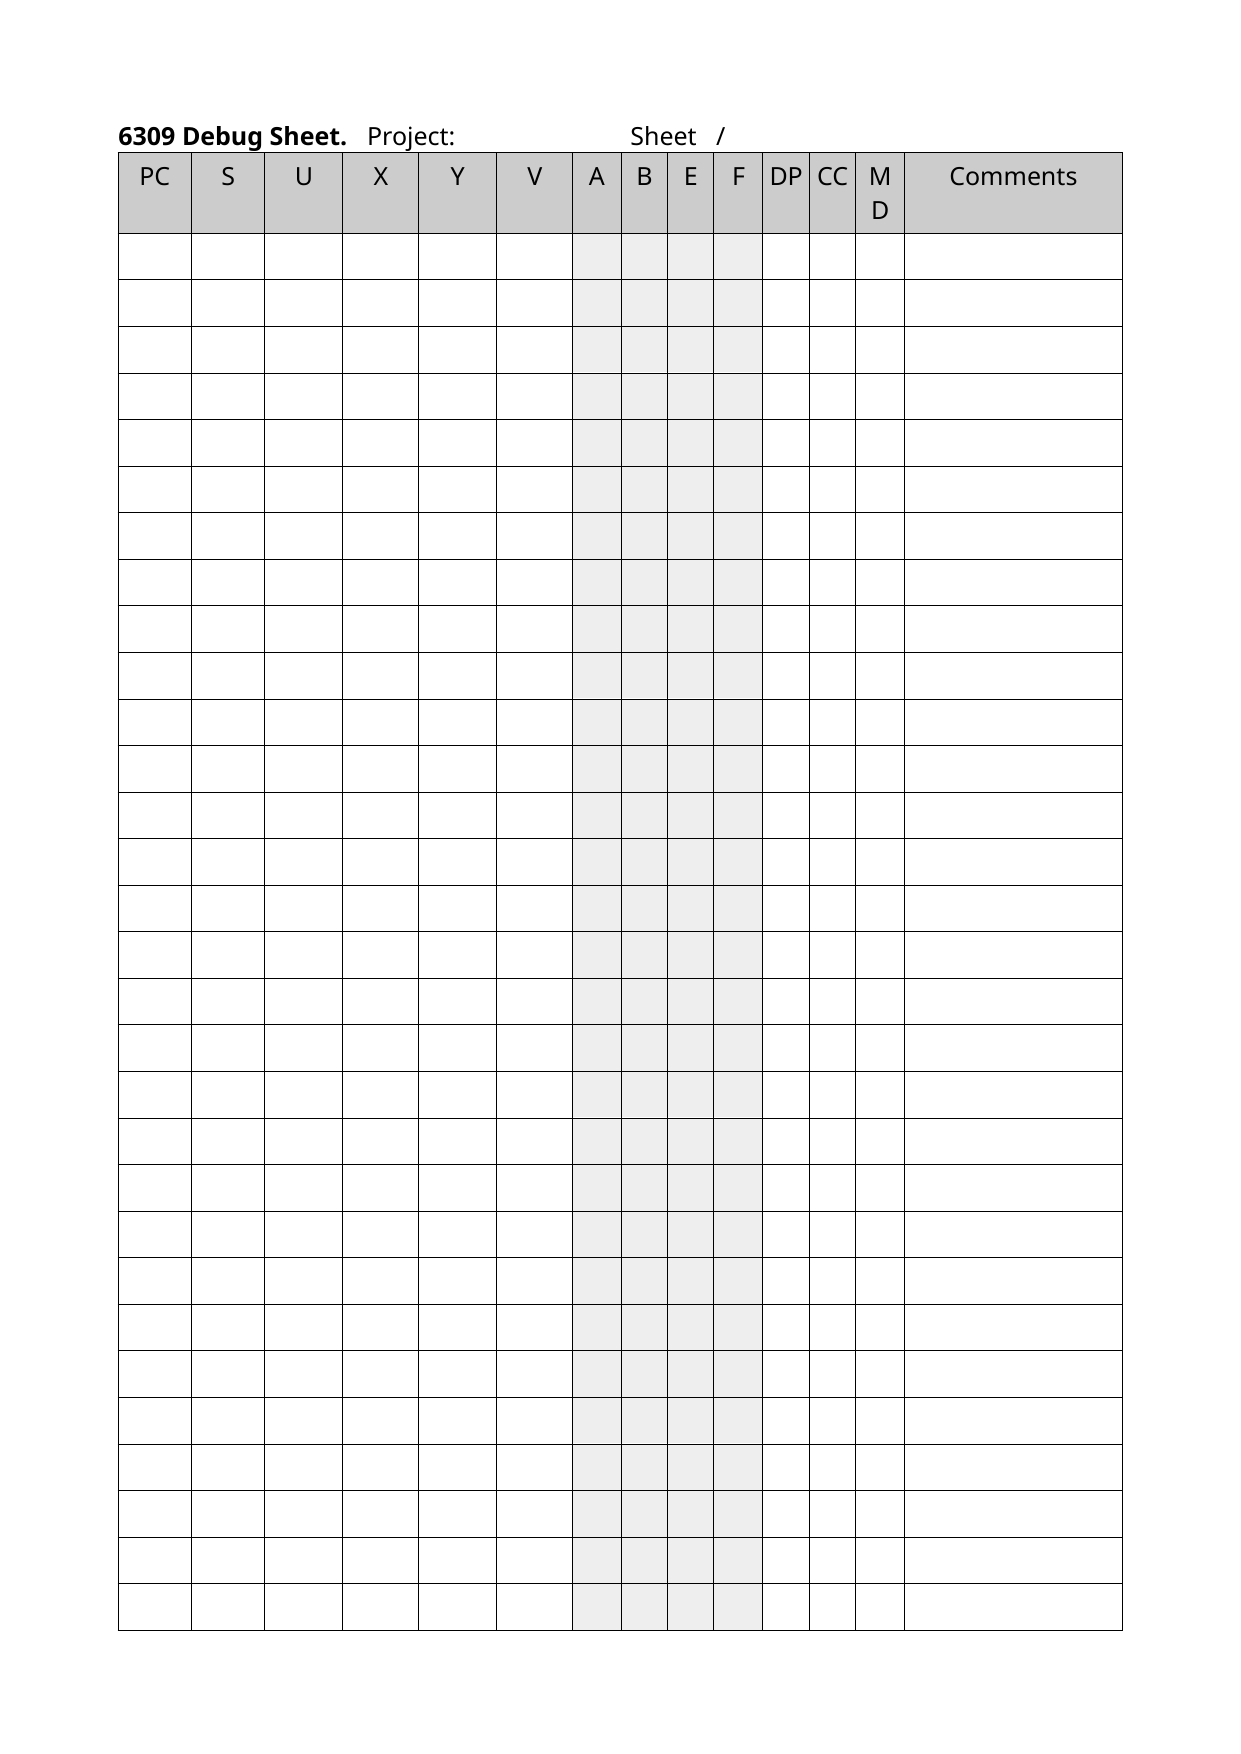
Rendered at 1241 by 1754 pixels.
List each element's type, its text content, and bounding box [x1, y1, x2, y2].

table_cell [763, 327, 809, 372]
table_cell [119, 467, 191, 512]
table_cell [192, 793, 264, 838]
table_cell [497, 374, 572, 419]
table_cell [119, 1584, 191, 1630]
table_cell [343, 234, 418, 279]
table_cell [714, 1165, 762, 1211]
table_cell [714, 979, 762, 1024]
table_cell [810, 1165, 855, 1211]
table_cell [343, 1538, 418, 1583]
table_cell [763, 1119, 809, 1164]
table_cell [714, 1351, 762, 1397]
table_cell [668, 1305, 713, 1350]
table_cell [856, 1351, 904, 1397]
table_cell [497, 1538, 572, 1583]
table_cell [905, 1305, 1122, 1350]
table_cell [192, 1351, 264, 1397]
table_cell [265, 560, 342, 605]
table_cell [668, 1258, 713, 1304]
table_cell [119, 1538, 191, 1583]
table_cell [419, 793, 496, 838]
table_cell [119, 839, 191, 885]
table_cell [622, 234, 667, 279]
table_cell [810, 327, 855, 372]
table_cell [265, 746, 342, 792]
table_cell [573, 560, 621, 605]
table_cell [119, 327, 191, 372]
table_cell [497, 1119, 572, 1164]
table_cell [192, 746, 264, 792]
table_cell [265, 1258, 342, 1304]
table_cell [192, 234, 264, 279]
table_cell [810, 1584, 855, 1630]
table_cell [622, 1305, 667, 1350]
table_cell [265, 1491, 342, 1537]
table_cell [714, 1398, 762, 1443]
table_cell [119, 1212, 191, 1257]
table_cell [668, 932, 713, 978]
table_header F [714, 153, 762, 233]
table_cell [497, 327, 572, 372]
table_cell [119, 1398, 191, 1443]
table_cell [343, 467, 418, 512]
table_cell [497, 653, 572, 698]
table_cell [265, 932, 342, 978]
table_cell [192, 886, 264, 931]
table_cell [497, 280, 572, 326]
table_cell [668, 327, 713, 372]
table_cell [419, 700, 496, 745]
table_cell [622, 374, 667, 419]
table_cell [573, 1351, 621, 1397]
table_cell [192, 1305, 264, 1350]
table_cell [763, 932, 809, 978]
table_cell [419, 1072, 496, 1117]
table_cell [714, 1538, 762, 1583]
table_cell [856, 420, 904, 466]
table_cell [856, 700, 904, 745]
table_cell [419, 374, 496, 419]
table_cell [343, 932, 418, 978]
table_cell [763, 1165, 809, 1211]
table_cell [763, 1351, 809, 1397]
table_cell [905, 746, 1122, 792]
table_cell [668, 653, 713, 698]
table_cell [856, 932, 904, 978]
table_cell [668, 979, 713, 1024]
table_cell [856, 793, 904, 838]
table_cell [810, 1025, 855, 1071]
table_cell [419, 1165, 496, 1211]
table_cell [265, 1212, 342, 1257]
table_cell [856, 374, 904, 419]
table_cell [497, 700, 572, 745]
table_cell [856, 746, 904, 792]
table_cell [810, 1119, 855, 1164]
table_cell [622, 606, 667, 652]
table_cell [810, 560, 855, 605]
table_cell [343, 1445, 418, 1490]
table_cell [810, 886, 855, 931]
table_cell [265, 327, 342, 372]
table_cell [856, 839, 904, 885]
table_cell [856, 513, 904, 559]
table_cell [856, 1491, 904, 1537]
table_cell [265, 839, 342, 885]
table_cell [763, 793, 809, 838]
table_cell [622, 560, 667, 605]
table_cell [192, 1119, 264, 1164]
table_cell [497, 1305, 572, 1350]
table_cell [192, 560, 264, 605]
table_cell [265, 374, 342, 419]
table_cell [419, 1491, 496, 1537]
table_cell [119, 1165, 191, 1211]
table_cell [905, 374, 1122, 419]
table_cell [192, 700, 264, 745]
table_cell [763, 234, 809, 279]
table_cell [265, 1025, 342, 1071]
table_cell [343, 420, 418, 466]
table_cell [856, 1072, 904, 1117]
table_cell [905, 1212, 1122, 1257]
table_cell [343, 374, 418, 419]
table_cell [810, 839, 855, 885]
table_cell [622, 793, 667, 838]
table_cell [497, 606, 572, 652]
table_header A [573, 153, 621, 233]
table_header MD [856, 153, 904, 233]
table_cell [856, 1305, 904, 1350]
table_cell [573, 1305, 621, 1350]
table_cell [419, 932, 496, 978]
table_cell [905, 979, 1122, 1024]
table_cell [714, 280, 762, 326]
table_cell [343, 1072, 418, 1117]
table_cell [573, 746, 621, 792]
table_cell [343, 1258, 418, 1304]
table_cell [419, 280, 496, 326]
table_cell [810, 420, 855, 466]
table_cell [714, 1445, 762, 1490]
table_cell [265, 467, 342, 512]
table_cell [265, 1538, 342, 1583]
table_cell [668, 467, 713, 512]
table_cell [856, 467, 904, 512]
table_cell [905, 420, 1122, 466]
table_cell [343, 839, 418, 885]
table_cell [763, 513, 809, 559]
table_cell [343, 280, 418, 326]
table_cell [622, 1491, 667, 1537]
table_cell [668, 1584, 713, 1630]
table_cell [343, 1491, 418, 1537]
table_cell [192, 1212, 264, 1257]
table_cell [119, 1119, 191, 1164]
table_cell [668, 793, 713, 838]
table_header U [265, 153, 342, 233]
table_cell [714, 513, 762, 559]
table_cell [119, 374, 191, 419]
table_cell [419, 839, 496, 885]
table_cell [905, 327, 1122, 372]
table_cell [192, 327, 264, 372]
table_cell [192, 606, 264, 652]
table_cell [497, 1491, 572, 1537]
table_cell [265, 886, 342, 931]
table_header PC [119, 153, 191, 233]
table_cell [497, 1445, 572, 1490]
table_cell [905, 793, 1122, 838]
table_cell [668, 886, 713, 931]
table_cell [192, 839, 264, 885]
table_cell [265, 979, 342, 1024]
table_cell [622, 1025, 667, 1071]
table_cell [497, 420, 572, 466]
table_cell [905, 1538, 1122, 1583]
table_cell [668, 1538, 713, 1583]
table_cell [810, 932, 855, 978]
table_cell [714, 327, 762, 372]
table_cell [856, 1165, 904, 1211]
table_header B [622, 153, 667, 233]
table_cell [714, 1584, 762, 1630]
table_cell [573, 793, 621, 838]
table_cell [497, 234, 572, 279]
table_cell [763, 1445, 809, 1490]
table_cell [573, 653, 621, 698]
table_cell [343, 1025, 418, 1071]
table_cell [763, 700, 809, 745]
table_cell [343, 979, 418, 1024]
table_cell [192, 1584, 264, 1630]
table_cell [714, 234, 762, 279]
table_cell [905, 280, 1122, 326]
table_cell [622, 653, 667, 698]
table_cell [856, 327, 904, 372]
table_cell [419, 420, 496, 466]
table_cell [573, 979, 621, 1024]
table_cell [763, 420, 809, 466]
table_cell [905, 606, 1122, 652]
table_cell [573, 327, 621, 372]
table_cell [343, 606, 418, 652]
table_cell [265, 1119, 342, 1164]
table_cell [419, 653, 496, 698]
table_cell [192, 1025, 264, 1071]
table_cell [905, 1398, 1122, 1443]
table_cell [497, 1165, 572, 1211]
table_cell [856, 1445, 904, 1490]
table_cell [905, 467, 1122, 512]
table_cell [265, 1584, 342, 1630]
table_cell [856, 606, 904, 652]
table_cell [343, 513, 418, 559]
table_cell [573, 1165, 621, 1211]
table_cell [119, 1258, 191, 1304]
table_header Y [419, 153, 496, 233]
table_cell [810, 1072, 855, 1117]
table_cell [622, 1584, 667, 1630]
table_cell [343, 653, 418, 698]
table_cell [763, 653, 809, 698]
table_cell [573, 1584, 621, 1630]
table_cell [622, 1538, 667, 1583]
table_header V [497, 153, 572, 233]
table_cell [905, 234, 1122, 279]
table_cell [622, 280, 667, 326]
table_cell [497, 793, 572, 838]
table_cell [119, 513, 191, 559]
table_cell [573, 467, 621, 512]
table_cell [622, 1445, 667, 1490]
table_cell [622, 1072, 667, 1117]
table_cell [419, 746, 496, 792]
table_cell [810, 979, 855, 1024]
table_cell [810, 1212, 855, 1257]
table_cell [573, 1445, 621, 1490]
table_cell [763, 839, 809, 885]
table_cell [265, 1165, 342, 1211]
table_cell [622, 1119, 667, 1164]
table_cell [668, 1351, 713, 1397]
table_cell [905, 1351, 1122, 1397]
table_cell [497, 560, 572, 605]
table_cell [573, 839, 621, 885]
table_cell [497, 746, 572, 792]
table_cell [192, 1165, 264, 1211]
table_cell [419, 979, 496, 1024]
table_cell [419, 1305, 496, 1350]
table_cell [763, 1398, 809, 1443]
table_cell [856, 1119, 904, 1164]
table_cell [192, 513, 264, 559]
table_cell [573, 234, 621, 279]
table_cell [265, 420, 342, 466]
table_cell [763, 979, 809, 1024]
table_cell [856, 653, 904, 698]
table_cell [714, 606, 762, 652]
table_cell [668, 280, 713, 326]
table_cell [343, 1165, 418, 1211]
table_cell [763, 1584, 809, 1630]
table_cell [119, 793, 191, 838]
table_cell [856, 280, 904, 326]
table_cell [905, 560, 1122, 605]
table_cell [763, 1538, 809, 1583]
table_cell [265, 1445, 342, 1490]
table_cell [265, 1351, 342, 1397]
table_cell [497, 1025, 572, 1071]
table_cell [714, 793, 762, 838]
table_cell [497, 1212, 572, 1257]
table_cell [265, 234, 342, 279]
table_cell [622, 1165, 667, 1211]
table_cell [905, 653, 1122, 698]
table_cell [497, 979, 572, 1024]
table_cell [905, 1025, 1122, 1071]
table_cell [714, 1491, 762, 1537]
table_cell [810, 1398, 855, 1443]
table_cell [668, 1165, 713, 1211]
table_cell [192, 280, 264, 326]
table_cell [343, 886, 418, 931]
table_cell [856, 1258, 904, 1304]
table_cell [810, 606, 855, 652]
table_cell [622, 420, 667, 466]
table_cell [622, 327, 667, 372]
table_cell [192, 420, 264, 466]
table_cell [119, 886, 191, 931]
table_cell [810, 793, 855, 838]
table_cell [763, 280, 809, 326]
table_cell [419, 560, 496, 605]
table_cell [265, 700, 342, 745]
table_header Comments [905, 153, 1122, 233]
table_cell [763, 374, 809, 419]
table_cell [419, 234, 496, 279]
table_cell [905, 1584, 1122, 1630]
table_cell [419, 1212, 496, 1257]
table_cell [419, 1258, 496, 1304]
table_cell [265, 513, 342, 559]
table_cell [419, 1025, 496, 1071]
table_cell [265, 1305, 342, 1350]
table_cell [668, 1491, 713, 1537]
table_cell [419, 327, 496, 372]
table_cell [668, 420, 713, 466]
table_cell [763, 886, 809, 931]
table_cell [119, 234, 191, 279]
table_cell [714, 467, 762, 512]
table_cell [905, 1258, 1122, 1304]
table_cell [622, 700, 667, 745]
table_cell [119, 1445, 191, 1490]
table_cell [119, 746, 191, 792]
table_cell [419, 513, 496, 559]
table_cell [343, 1212, 418, 1257]
table_cell [192, 1491, 264, 1537]
table_cell [497, 467, 572, 512]
table_cell [419, 606, 496, 652]
table_cell [763, 1305, 809, 1350]
table_cell [668, 374, 713, 419]
table_cell [856, 1398, 904, 1443]
table_cell [668, 746, 713, 792]
table_cell [192, 1072, 264, 1117]
table_cell [905, 513, 1122, 559]
table_cell [810, 374, 855, 419]
table_cell [622, 467, 667, 512]
table_cell [856, 1025, 904, 1071]
table_cell [265, 1398, 342, 1443]
table_cell [192, 374, 264, 419]
table_cell [856, 234, 904, 279]
table_cell [856, 1538, 904, 1583]
table_cell [714, 700, 762, 745]
table_cell [856, 886, 904, 931]
table_cell [419, 1538, 496, 1583]
table_cell [497, 886, 572, 931]
table_cell [343, 327, 418, 372]
table_cell [905, 886, 1122, 931]
table_cell [668, 1025, 713, 1071]
table_cell [497, 932, 572, 978]
table_cell [810, 700, 855, 745]
table_cell [810, 1445, 855, 1490]
table_cell [419, 886, 496, 931]
table_cell [573, 886, 621, 931]
table_cell [714, 1119, 762, 1164]
table_cell [119, 1072, 191, 1117]
table_cell [763, 560, 809, 605]
table_cell [343, 560, 418, 605]
table_cell [714, 1305, 762, 1350]
table_cell [119, 1491, 191, 1537]
table_cell [905, 1445, 1122, 1490]
table_cell [763, 1491, 809, 1537]
table_cell [810, 280, 855, 326]
table_cell [856, 1584, 904, 1630]
table_cell [668, 606, 713, 652]
table_cell [763, 1212, 809, 1257]
table_cell [573, 374, 621, 419]
table_cell [573, 1212, 621, 1257]
table_cell [668, 1212, 713, 1257]
table_cell [622, 979, 667, 1024]
table_cell [668, 700, 713, 745]
table_cell [668, 513, 713, 559]
table_cell [810, 1351, 855, 1397]
table_cell [343, 1398, 418, 1443]
table_cell [810, 1305, 855, 1350]
table_cell [192, 979, 264, 1024]
table_cell [573, 1491, 621, 1537]
table_cell [419, 1445, 496, 1490]
table_cell [763, 746, 809, 792]
table_cell [622, 746, 667, 792]
table_cell [905, 1072, 1122, 1117]
table_cell [192, 1445, 264, 1490]
table_cell [265, 653, 342, 698]
table_cell [573, 1398, 621, 1443]
table_cell [343, 1305, 418, 1350]
table_cell [192, 1258, 264, 1304]
table_cell [714, 374, 762, 419]
table_cell [119, 606, 191, 652]
table_cell [573, 420, 621, 466]
table_cell [622, 932, 667, 978]
table_cell [810, 746, 855, 792]
table_cell [668, 1119, 713, 1164]
table_cell [905, 1165, 1122, 1211]
table_cell [622, 886, 667, 931]
table_cell [573, 1538, 621, 1583]
table_cell [573, 513, 621, 559]
table_cell [343, 746, 418, 792]
table_cell [119, 560, 191, 605]
table_cell [856, 560, 904, 605]
table_cell [714, 420, 762, 466]
table_cell [497, 1351, 572, 1397]
table_cell [714, 746, 762, 792]
table_cell [497, 1398, 572, 1443]
table_cell [119, 979, 191, 1024]
table_cell [763, 1025, 809, 1071]
table_cell [343, 1584, 418, 1630]
table_cell [714, 886, 762, 931]
table_cell [905, 1491, 1122, 1537]
table_cell [810, 1491, 855, 1537]
table_cell [622, 839, 667, 885]
table_cell [856, 979, 904, 1024]
table_cell [343, 1119, 418, 1164]
table_cell [905, 1119, 1122, 1164]
table_cell [573, 606, 621, 652]
table_cell [714, 932, 762, 978]
table_cell [810, 653, 855, 698]
table_cell [419, 1584, 496, 1630]
table_cell [714, 1072, 762, 1117]
table_cell [668, 1398, 713, 1443]
table_cell [714, 1025, 762, 1071]
table_cell [265, 793, 342, 838]
table_cell [343, 1351, 418, 1397]
table_cell [497, 1584, 572, 1630]
table_cell [905, 932, 1122, 978]
table_cell [119, 280, 191, 326]
table_cell [497, 1072, 572, 1117]
table_cell [622, 1212, 667, 1257]
table_cell [192, 653, 264, 698]
table_cell [763, 1258, 809, 1304]
table_cell [573, 932, 621, 978]
table_cell [573, 700, 621, 745]
table_cell [763, 606, 809, 652]
table_cell [573, 1119, 621, 1164]
table_cell [668, 234, 713, 279]
table_cell [714, 1212, 762, 1257]
table_cell [714, 560, 762, 605]
table_header DP [763, 153, 809, 233]
table_cell [119, 420, 191, 466]
table_cell [419, 1398, 496, 1443]
table_cell [119, 653, 191, 698]
table_cell [192, 1398, 264, 1443]
table_cell [119, 1025, 191, 1071]
table_cell [905, 700, 1122, 745]
text 6309 Debug Sheet. Project: Sheet / [118, 118, 1122, 152]
table_cell [668, 1445, 713, 1490]
table_cell [419, 467, 496, 512]
table_cell [622, 513, 667, 559]
table_cell [810, 1538, 855, 1583]
table_header S [192, 153, 264, 233]
table_cell [763, 467, 809, 512]
table_cell [622, 1398, 667, 1443]
table_cell [622, 1351, 667, 1397]
table_header E [668, 153, 713, 233]
table_cell [573, 1258, 621, 1304]
table_cell [265, 280, 342, 326]
table_cell [714, 839, 762, 885]
table_cell [119, 700, 191, 745]
table_header X [343, 153, 418, 233]
table_cell [810, 513, 855, 559]
table_cell [668, 839, 713, 885]
table_cell [119, 932, 191, 978]
table_header CC [810, 153, 855, 233]
table_cell [497, 839, 572, 885]
table_cell [343, 700, 418, 745]
table_cell [714, 653, 762, 698]
table_cell [668, 560, 713, 605]
table_cell [573, 280, 621, 326]
table_cell [497, 1258, 572, 1304]
table_cell [810, 467, 855, 512]
table_cell [419, 1119, 496, 1164]
table_cell [497, 513, 572, 559]
table_cell [265, 1072, 342, 1117]
table_cell [763, 1072, 809, 1117]
table_cell [265, 606, 342, 652]
table_cell [419, 1351, 496, 1397]
table_cell [714, 1258, 762, 1304]
table_cell [192, 467, 264, 512]
table_cell [119, 1351, 191, 1397]
table_cell [856, 1212, 904, 1257]
table_cell [573, 1025, 621, 1071]
table_cell [668, 1072, 713, 1117]
table_cell [119, 1305, 191, 1350]
table_cell [192, 1538, 264, 1583]
table_cell [343, 793, 418, 838]
table_cell [810, 234, 855, 279]
table_cell [192, 932, 264, 978]
table_cell [573, 1072, 621, 1117]
table_cell [622, 1258, 667, 1304]
table_cell [810, 1258, 855, 1304]
table_cell [905, 839, 1122, 885]
